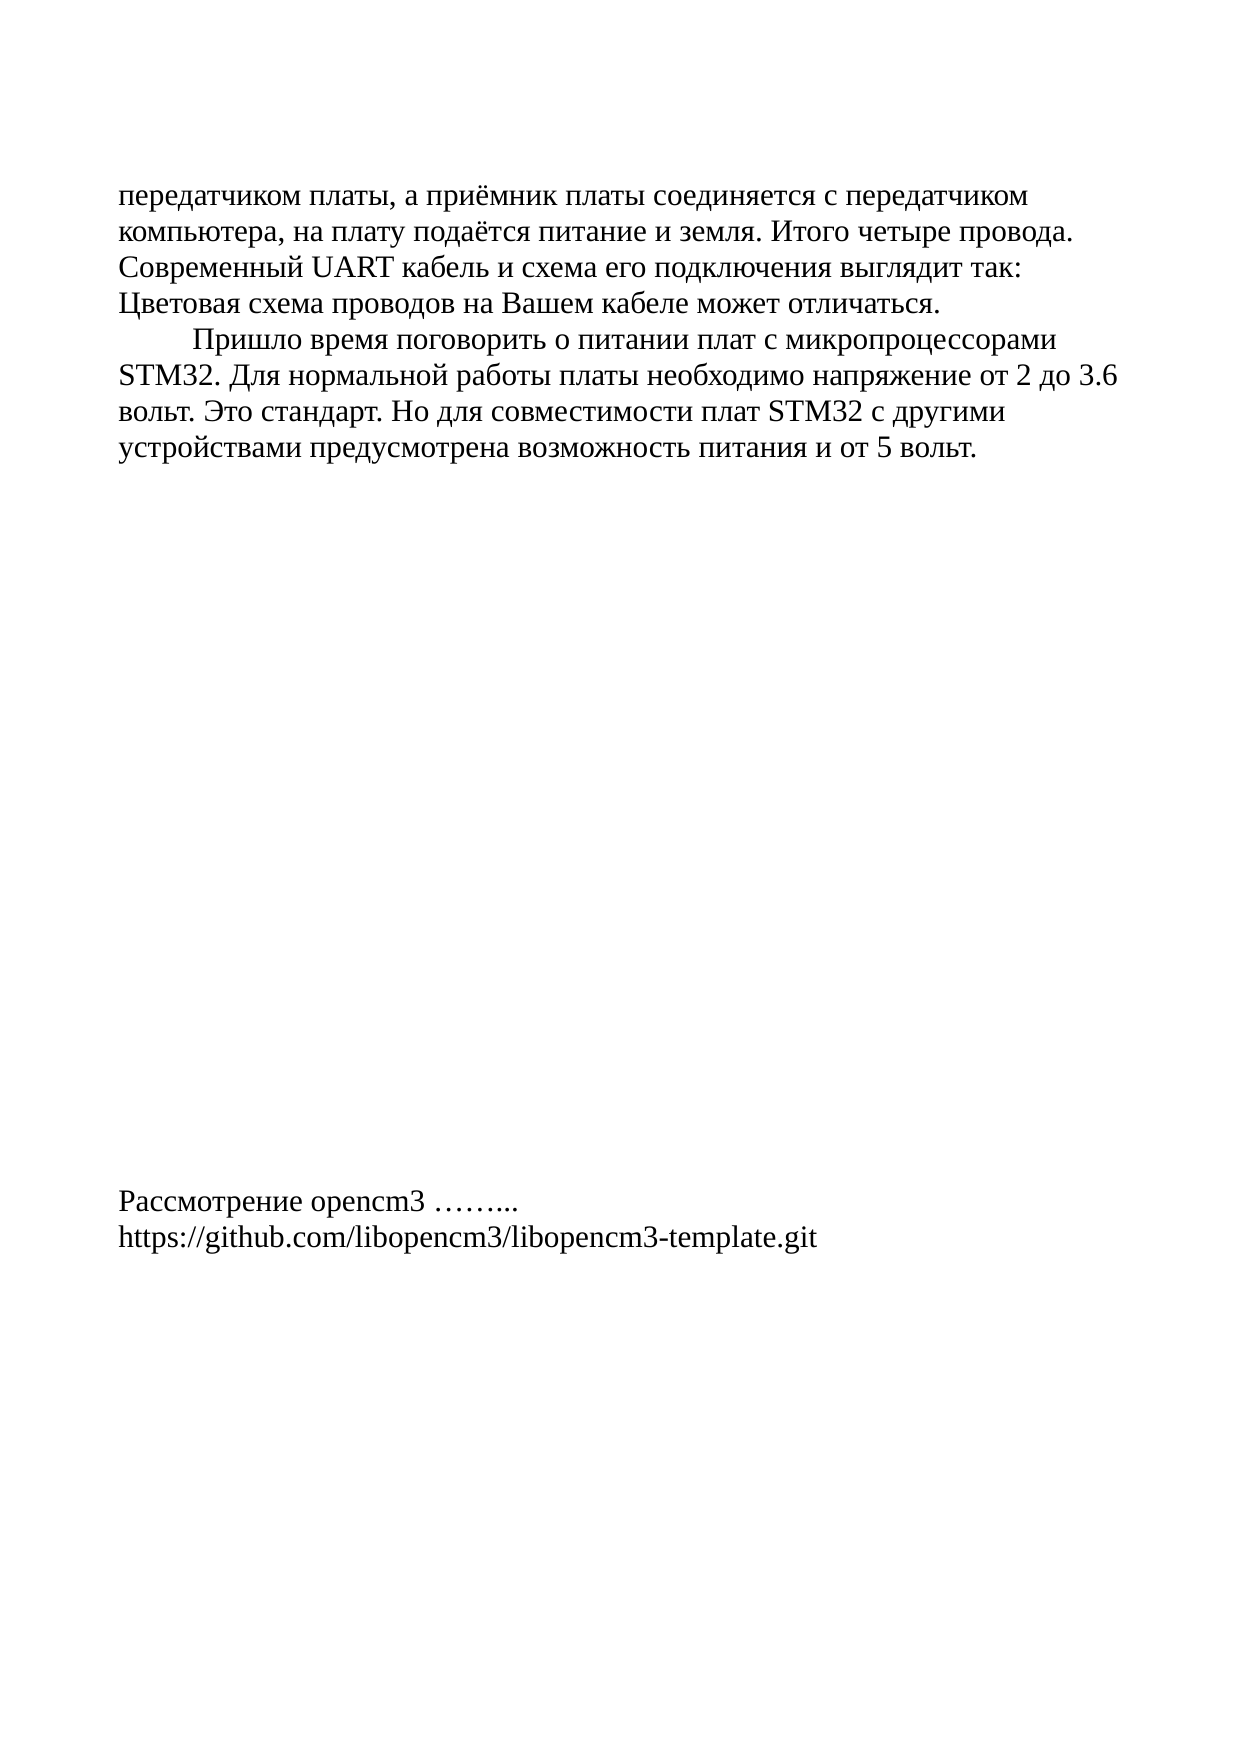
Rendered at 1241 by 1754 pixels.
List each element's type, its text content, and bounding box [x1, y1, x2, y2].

text передатчиком платы, а приёмник платы соединяется с передатчиком компьютера, на плату подаётся питание и земля. Итого четыре провода. Современный UART кабель и схема его подключения выглядит так: [118, 176, 1122, 284]
text Цветовая схема проводов на Вашем кабеле может отличаться. [118, 284, 1122, 320]
text Рассмотрение opencm3 ……... [118, 1183, 1122, 1218]
text https://github.com/libopencm3/libopencm3-template.git [118, 1218, 1122, 1254]
text Пришло время поговорить о питании плат с микропроцессорами STM32. Для нормальной работы платы необходимо напряжение от 2 до 3.6 вольт. Это стандарт. Но для совместимости плат STM32 с другими устройствами предусмотрена возможность питания и от 5 вольт. [118, 320, 1122, 464]
